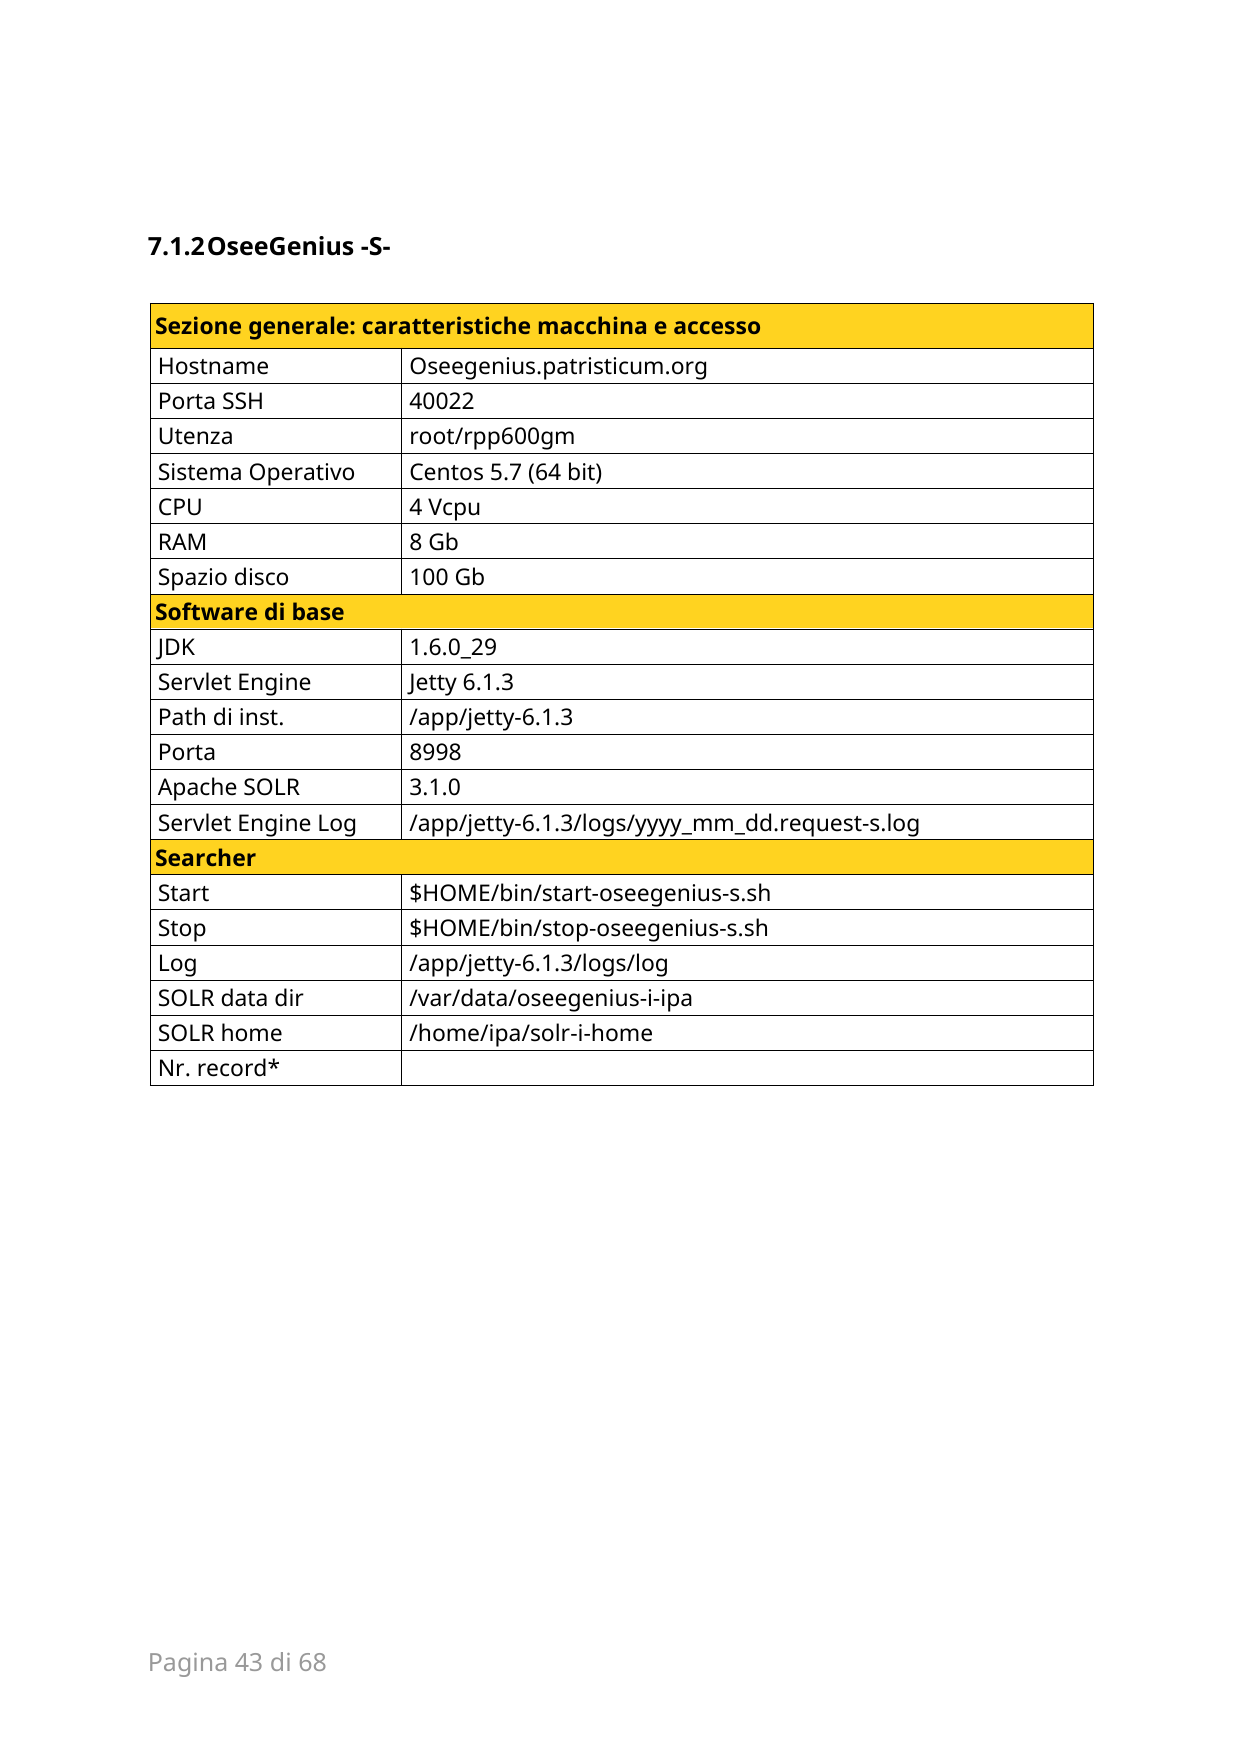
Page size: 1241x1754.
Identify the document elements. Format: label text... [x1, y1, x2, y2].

table_cell $HOME/bin/start-oseegenius-s.sh [402, 875, 1093, 909]
table_cell 8998 [402, 735, 1093, 769]
table_cell Log [151, 946, 401, 979]
table_cell Start [151, 875, 401, 909]
table_cell 40022 [402, 384, 1093, 418]
table_cell Hostname [151, 349, 401, 383]
table_cell Porta SSH [151, 384, 401, 418]
table_cell Stop [151, 910, 401, 944]
table_cell CPU [151, 489, 401, 523]
table_cell Porta [151, 735, 401, 769]
table_cell Jetty 6.1.3 [402, 665, 1093, 699]
table_cell Sistema Operativo [151, 454, 401, 488]
table_cell [402, 1051, 1093, 1085]
table_cell Path di inst. [151, 700, 401, 734]
table_cell 1.6.0_29 [402, 630, 1093, 664]
table_cell $HOME/bin/stop-oseegenius-s.sh [402, 910, 1093, 944]
table_cell Spazio disco [151, 559, 401, 593]
table_header Sezione generale: caratteristiche macchina e accesso [151, 304, 1093, 348]
table_cell Nr. record* [151, 1051, 401, 1085]
table_cell Servlet Engine Log [151, 805, 401, 839]
table_cell Oseegenius.patristicum.org [402, 349, 1093, 383]
table_cell SOLR data dir [151, 981, 401, 1015]
table_cell /home/ipa/solr-i-home [402, 1016, 1093, 1050]
table_cell SOLR home [151, 1016, 401, 1050]
table_cell 4 Vcpu [402, 489, 1093, 523]
table_cell /var/data/oseegenius-i-ipa [402, 981, 1093, 1015]
table_cell root/rpp600gm [402, 419, 1093, 453]
table_cell Centos 5.7 (64 bit) [402, 454, 1093, 488]
table_cell Apache SOLR [151, 770, 401, 804]
table_cell RAM [151, 524, 401, 558]
subtitle OseeGenius -S- [148, 228, 1093, 263]
table_cell 3.1.0 [402, 770, 1093, 804]
table_cell /app/jetty-6.1.3/logs/log [402, 946, 1093, 979]
table_cell Servlet Engine [151, 665, 401, 699]
table_cell Utenza [151, 419, 401, 453]
table_cell 100 Gb [402, 559, 1093, 593]
table_cell Searcher [151, 840, 1093, 874]
table_cell 8 Gb [402, 524, 1093, 558]
table_cell Software di base [151, 595, 1093, 628]
table_cell /app/jetty-6.1.3 [402, 700, 1093, 734]
table_cell /app/jetty-6.1.3/logs/yyyy_mm_dd.request-s.log [402, 805, 1093, 839]
table_cell JDK [151, 630, 401, 664]
